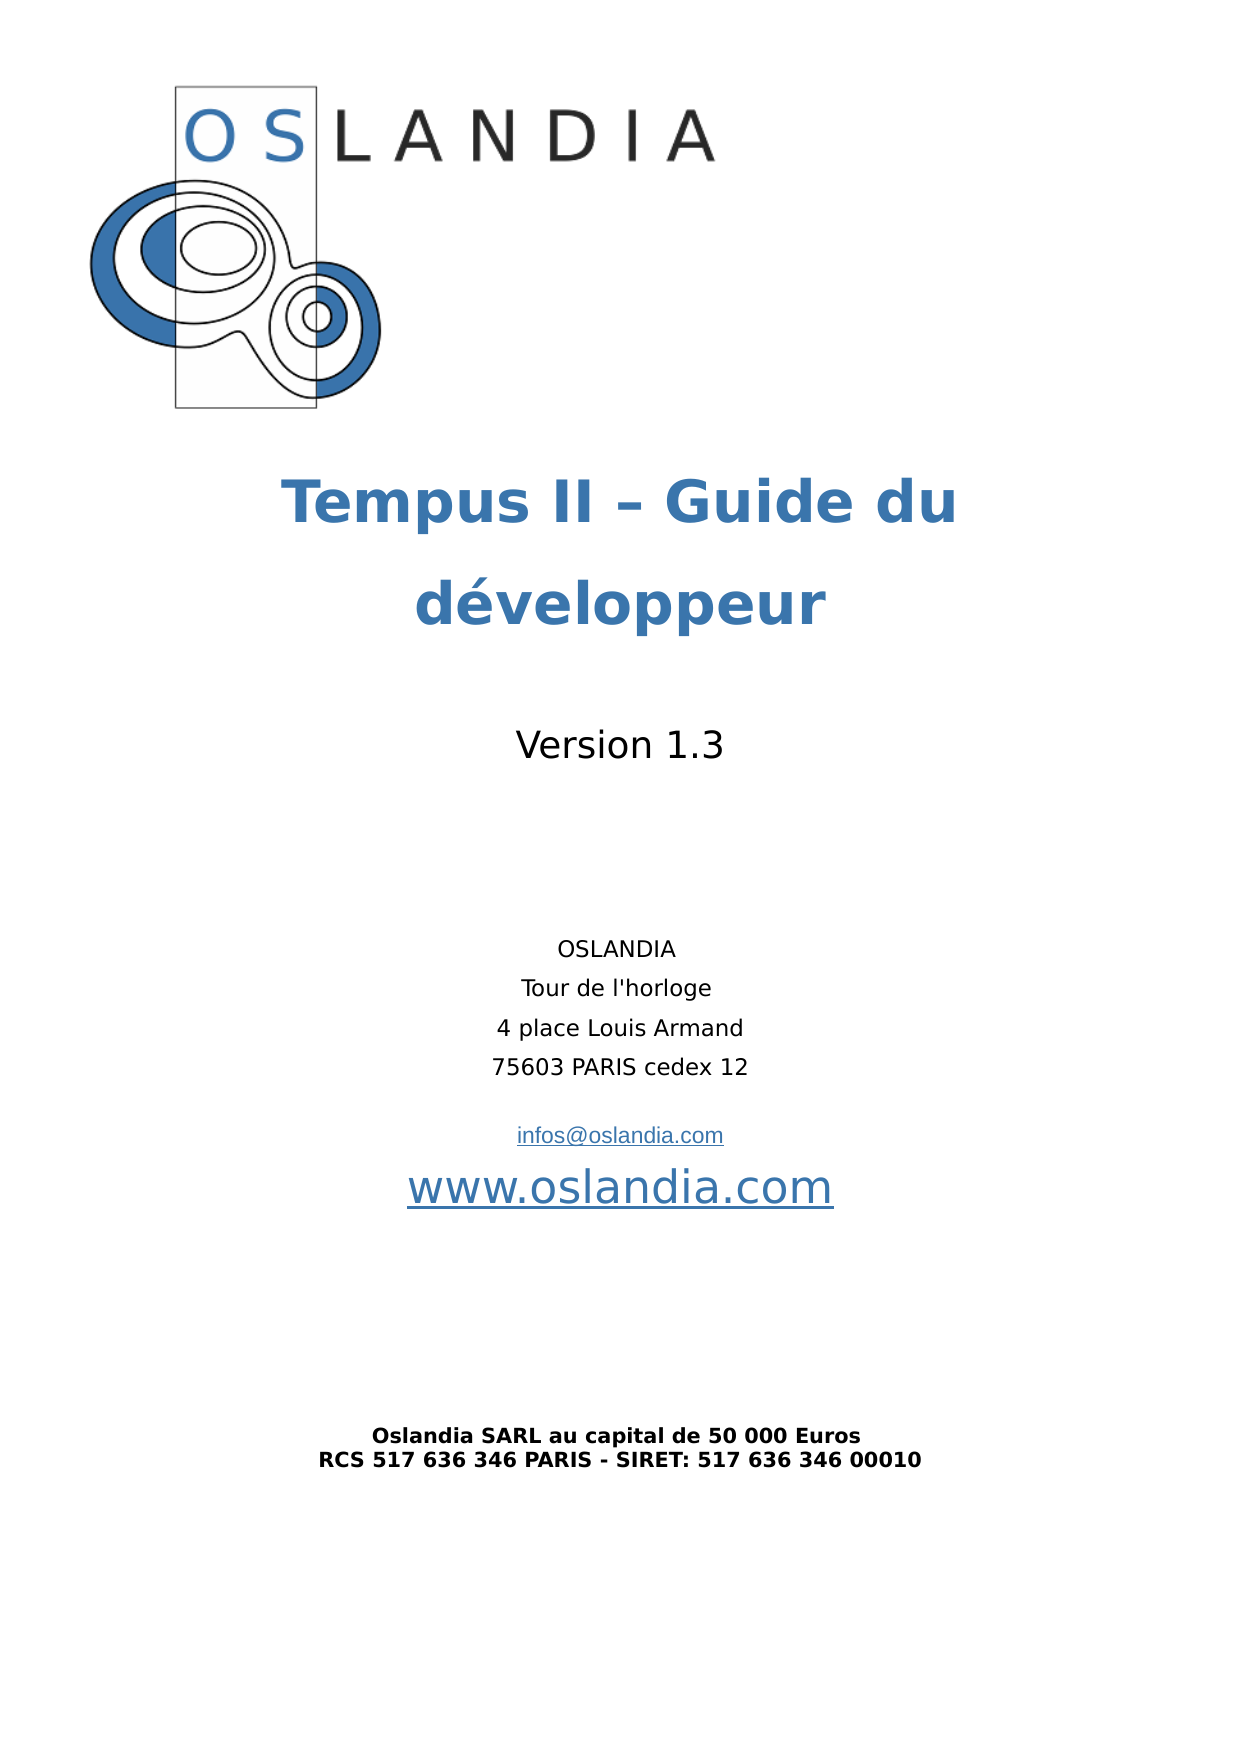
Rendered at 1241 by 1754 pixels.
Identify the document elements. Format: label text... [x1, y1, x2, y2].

subtitle Tempus II – Guide du développeur [118, 468, 1122, 638]
text www.oslandia.com [118, 1161, 1122, 1214]
text Version 1.3 [118, 723, 1122, 767]
text RCS 517 636 346 PARIS - SIRET: 517 636 346 00010 [118, 1448, 1122, 1472]
text OSLANDIA [118, 936, 1122, 963]
text Tour de l'horloge [118, 976, 1122, 1002]
text 75603 PARIS cedex 12 [118, 1054, 1122, 1081]
text Oslandia SARL au capital de 50 000 Euros [118, 1424, 1122, 1448]
picture [88, 77, 723, 415]
text 4 place Louis Armand [118, 1015, 1122, 1041]
text infos@oslandia.com [118, 1122, 1122, 1148]
